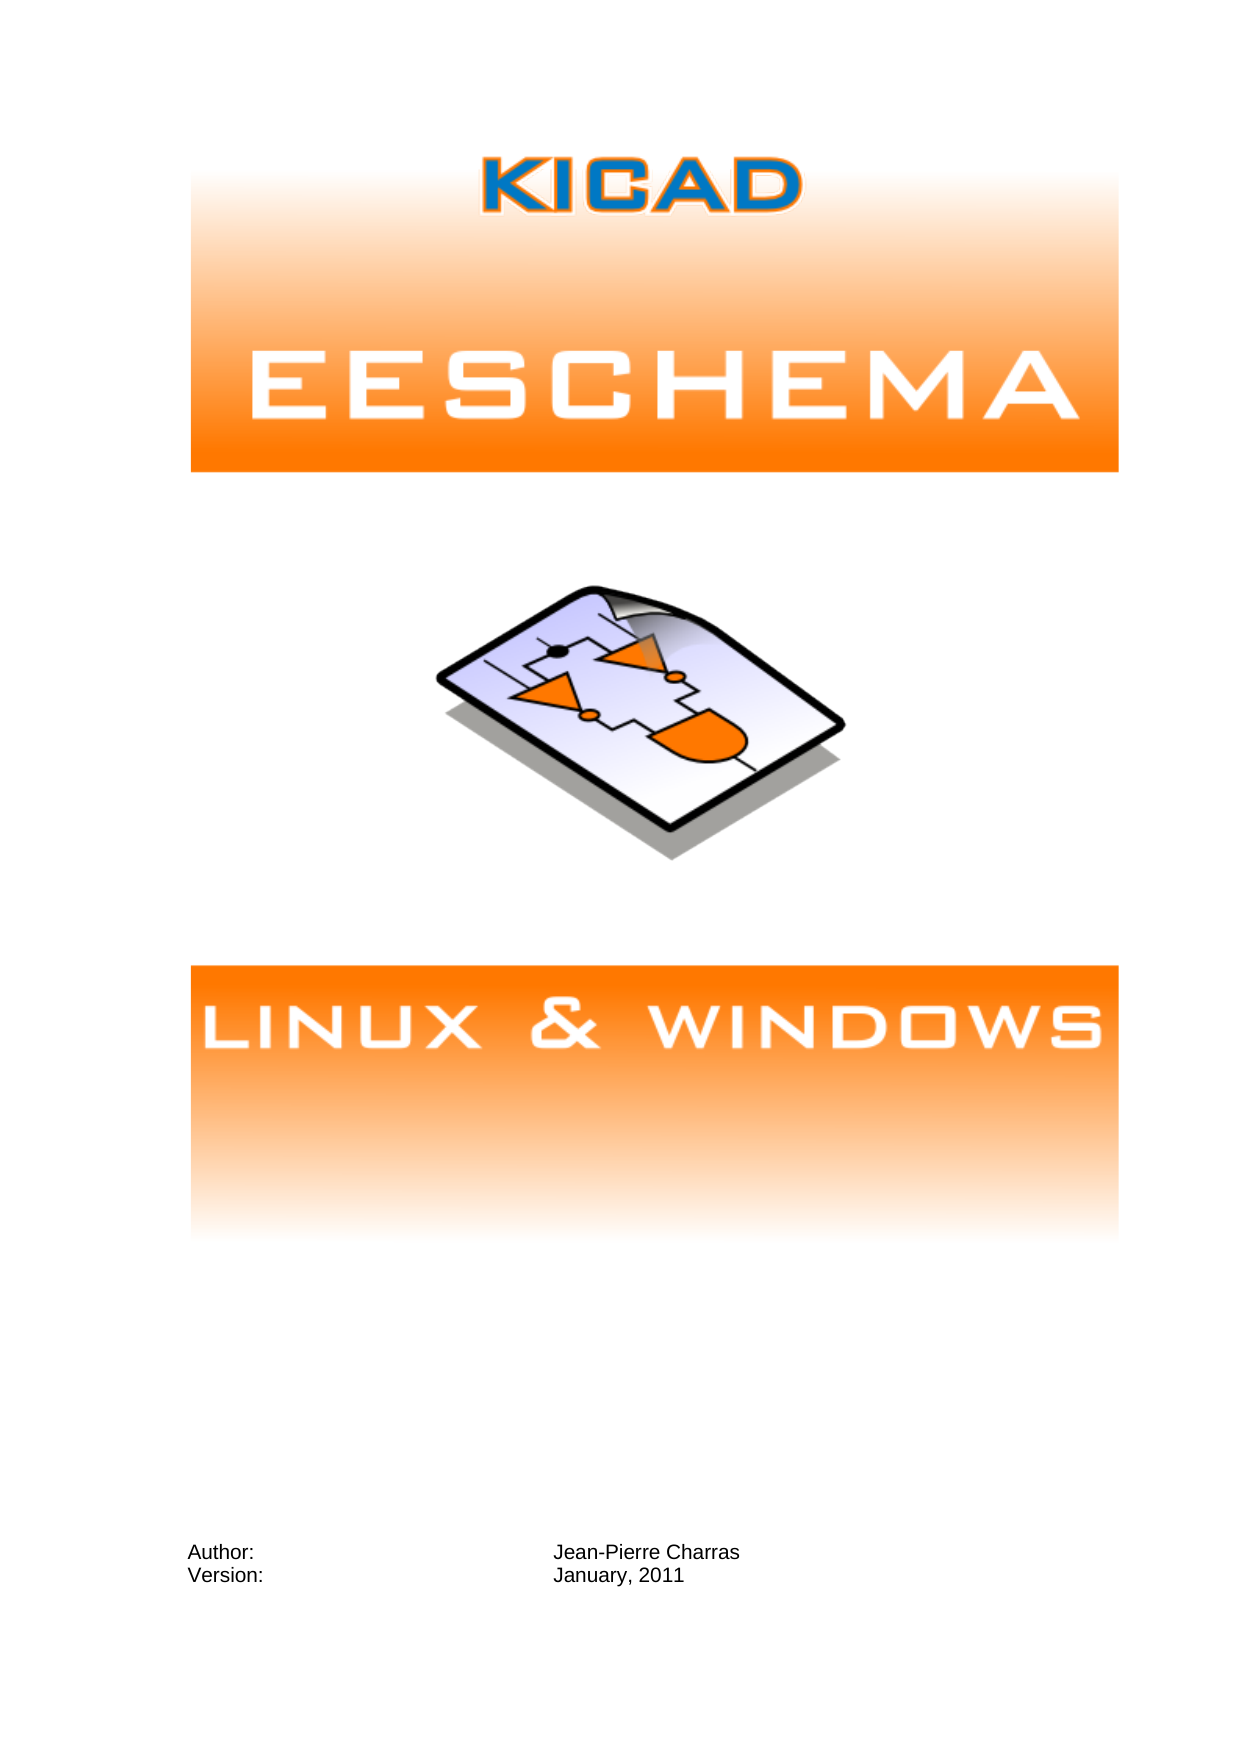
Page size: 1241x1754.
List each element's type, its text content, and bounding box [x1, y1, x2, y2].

text Version: January, 2011 [187, 1564, 1122, 1587]
text Author: Jean-Pierre Charras [187, 1541, 1122, 1564]
picture [190, 118, 1119, 1289]
